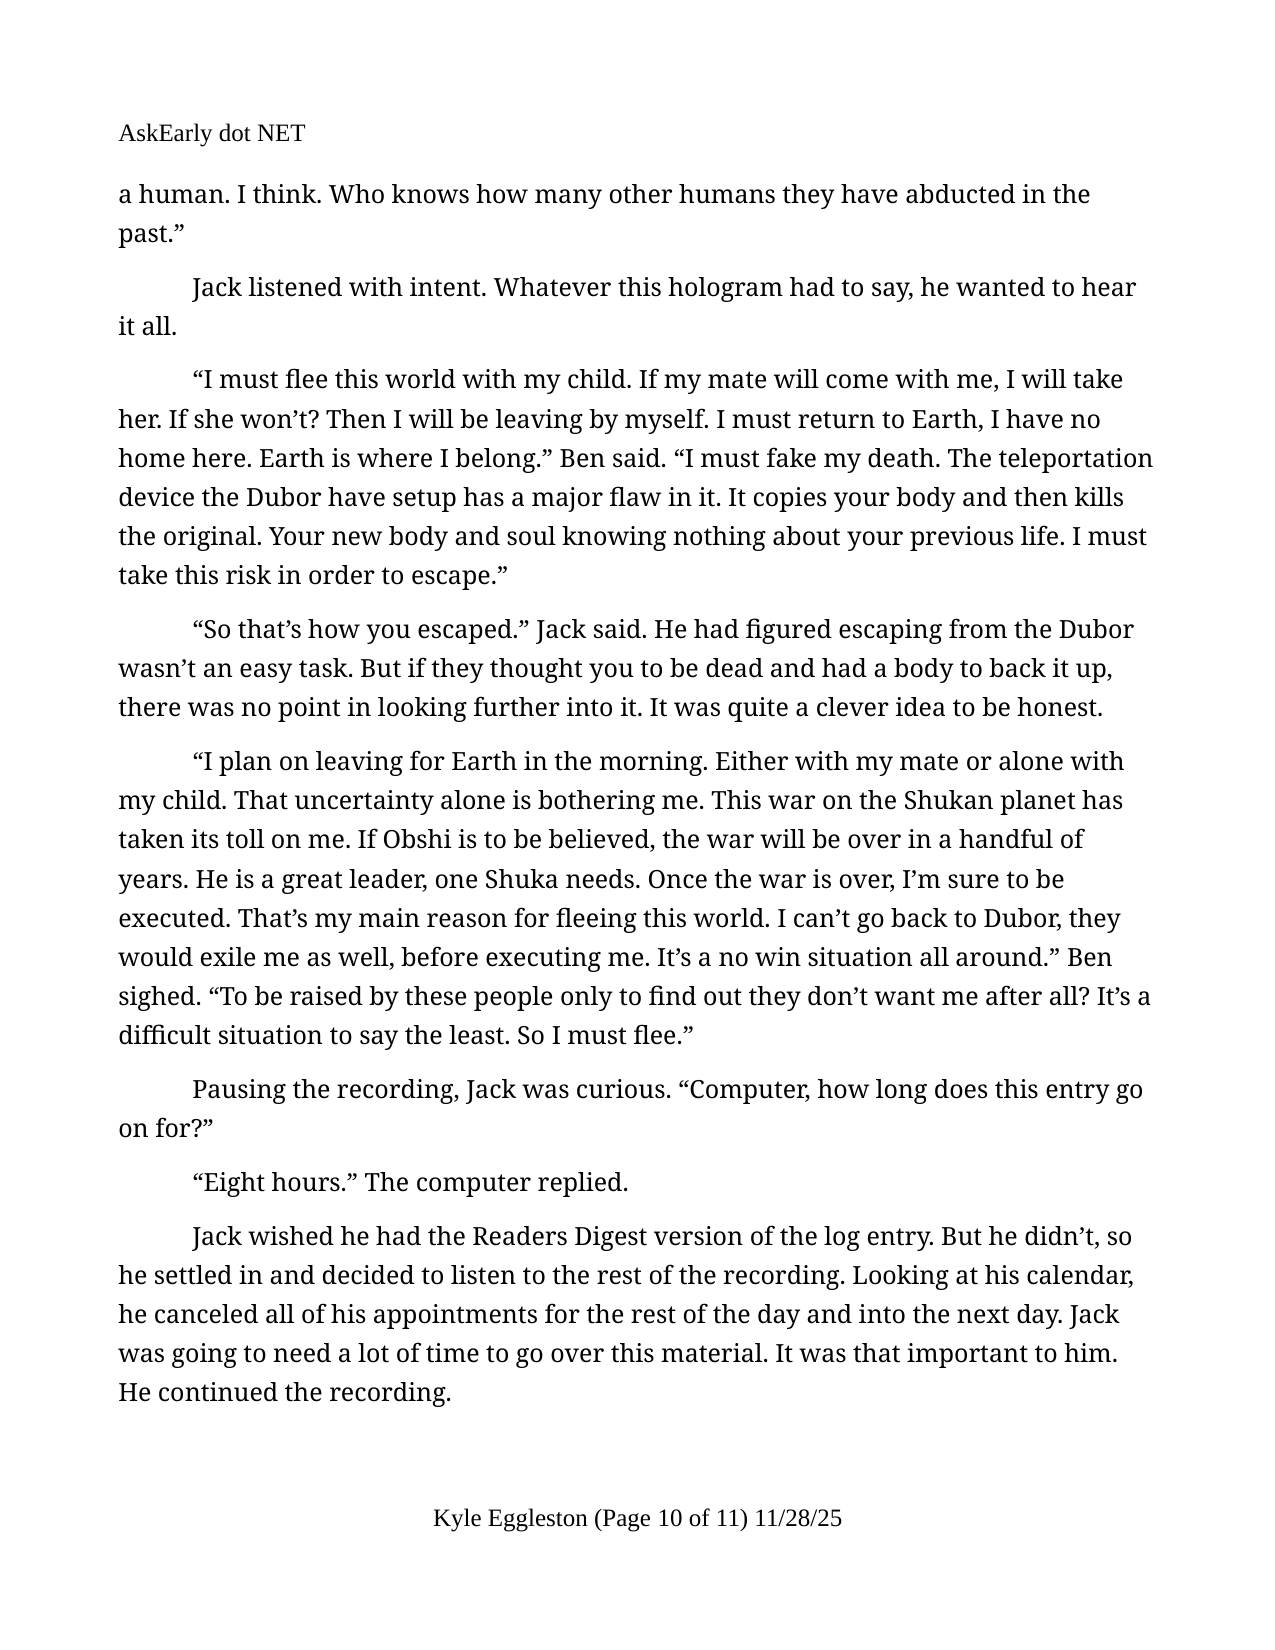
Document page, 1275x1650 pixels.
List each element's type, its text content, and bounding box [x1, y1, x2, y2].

text Jack wished he had the Readers Digest version of the log entry. But he didn’t, so he settled in and decided to listen to the rest of the recording. Looking at his calendar, he canceled all of his appointments for the rest of the day and into the next day. Jack was going to need a lot of time to go over this material. It was that important to him. He continued the recording. [118, 1218, 1157, 1409]
text “Eight hours.” The computer replied. [118, 1165, 1157, 1199]
text “I plan on leaving for Earth in the morning. Either with my mate or alone with my child. That uncertainty alone is bothering me. This war on the Shukan planet has taken its toll on me. If Obshi is to be believed, the war will be over in a handful of years. He is a great leader, one Shuka needs. Once the war is over, I’m sure to be executed. That’s my main reason for fleeing this world. I can’t go back to Dubor, they would exile me as well, before executing me. It’s a no win situation all around.” Ben sighed. “To be raised by these people only to find out they don’t want me after all? It’s a difficult situation to say the least. So I must flee.” [118, 744, 1157, 1052]
text a human. I think. Who knows how many other humans they have abducted in the past.” [118, 176, 1157, 249]
text “So that’s how you escaped.” Jack said. He had figured escaping from the Dubor wasn’t an easy task. But if they thought you to be dead and had a body to back it up, there was no point in looking further into it. It was quite a clever idea to be honest. [118, 612, 1157, 724]
text Jack listened with intent. Whatever this hologram had to say, he wanted to hear it all. [118, 269, 1157, 342]
text Pausing the recording, Jack was curious. “Computer, how long does this entry go on for?” [118, 1072, 1157, 1145]
text “I must flee this world with my child. If my mate will come with me, I will take her. If she won’t? Then I will be leaving by myself. I must return to Earth, I have no home here. Earth is where I belong.” Ben said. “I must fake my death. The teleportation device the Dubor have setup has a major flaw in it. It copies your body and then kills the original. Your new body and soul knowing nothing about your previous life. I must take this risk in order to escape.” [118, 362, 1157, 592]
